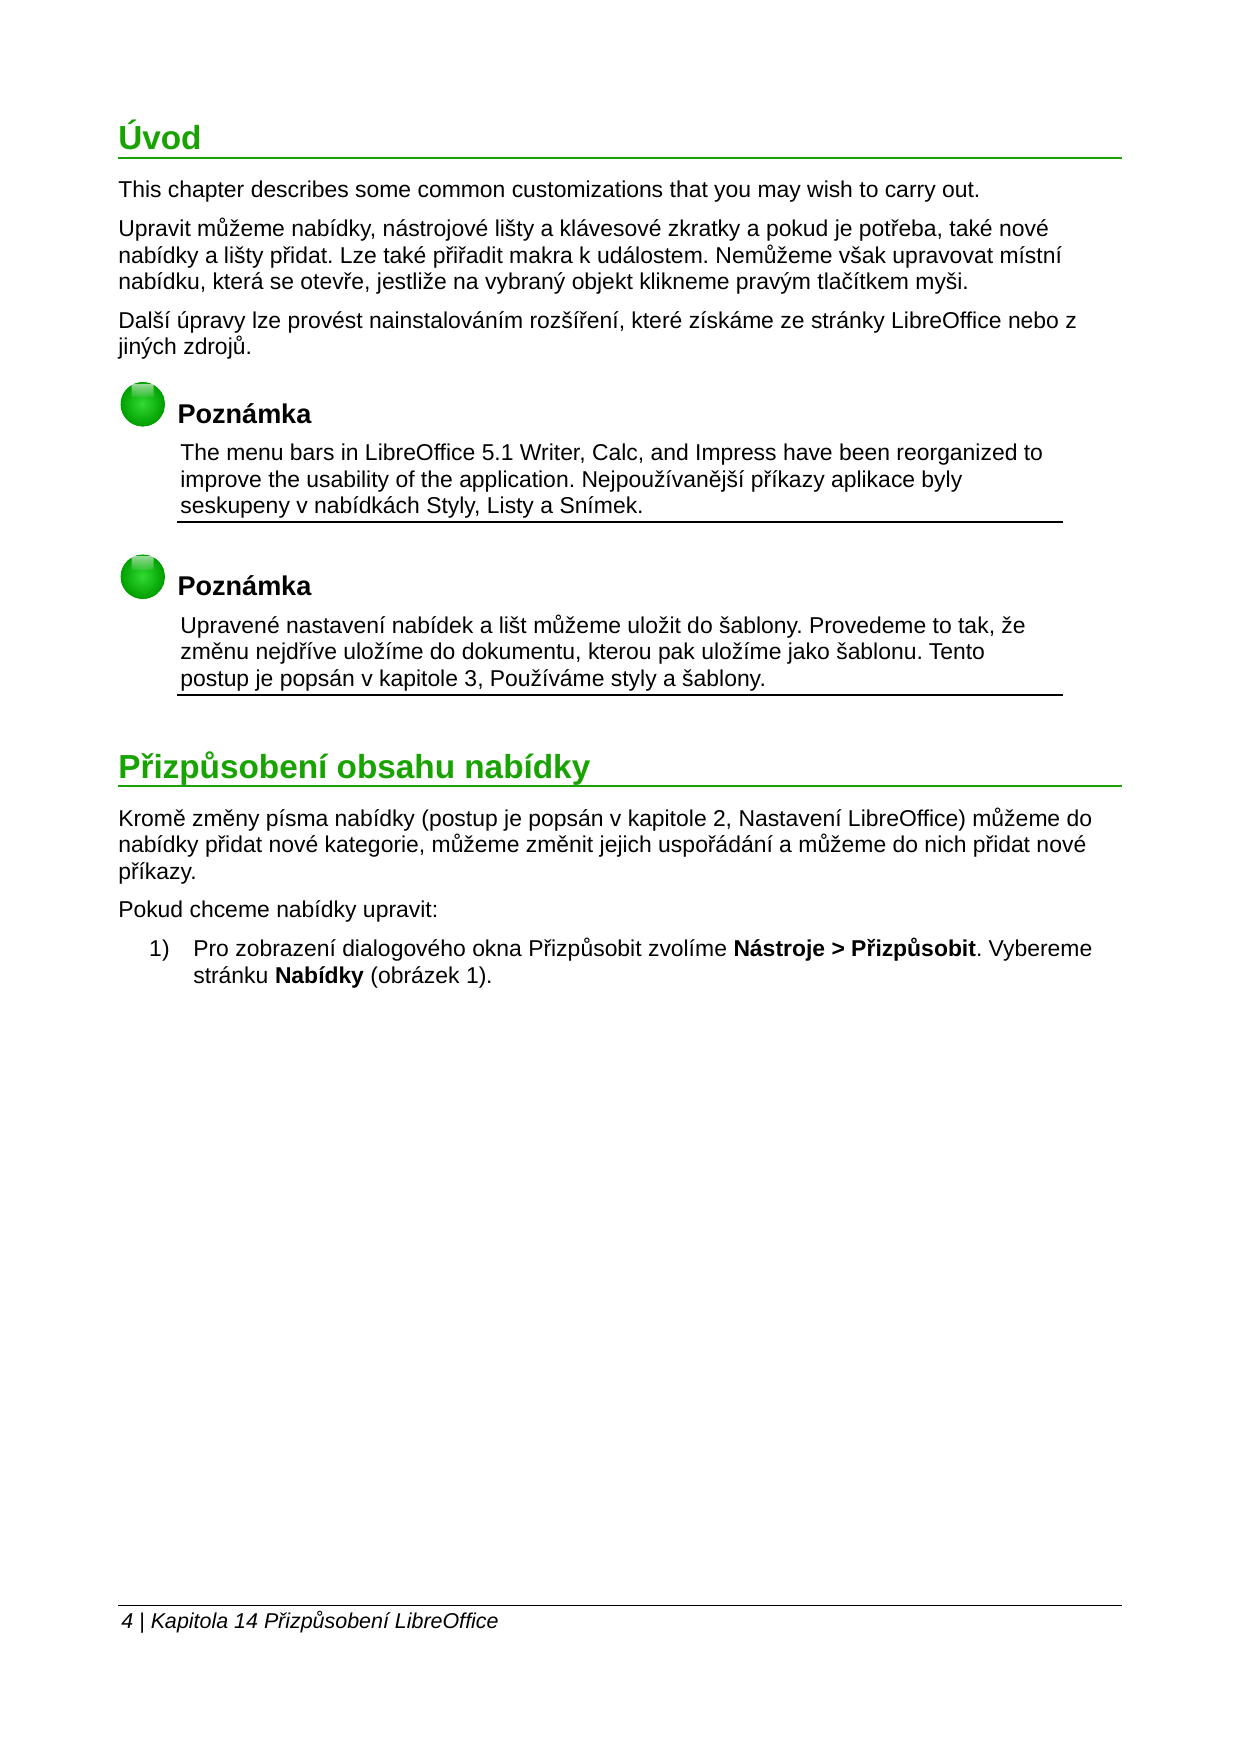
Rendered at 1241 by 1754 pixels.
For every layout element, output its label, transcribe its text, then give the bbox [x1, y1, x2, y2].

text Upravit můžeme nabídky, nástrojové lišty a klávesové zkratky a pokud je potřeba, také nové nabídky a lišty přidat. Lze také přiřadit makra k událostem. Nemůžeme však upravovat místní nabídku, která se otevře, jestliže na vybraný objekt klikneme pravým tlačítkem myši. [118, 215, 1122, 294]
list Pro zobrazení dialogového okna Přizpůsobit zvolíme Nástroje > Přizpůsobit. Vybereme stránku Nabídky (obrázek 1). [169, 935, 1122, 988]
text Upravené nastavení nabídek a lišt můžeme uložit do šablony. Provedeme to tak, že změnu nejdříve uložíme do dokumentu, kterou pak uložíme jako šablonu. Tento postup je popsán v kapitole 3, Používáme styly a šablony. [177, 609, 1063, 694]
text Kromě změny písma nabídky (postup je popsán v kapitole 2, Nastavení LibreOffice) můžeme do nabídky přidat nové kategorie, můžeme změnit jejich uspořádání a můžeme do nich přidat nové příkazy. [118, 805, 1122, 884]
subtitle Úvod [118, 118, 1122, 157]
text Další úpravy lze provést nainstalováním rozšíření, které získáme ze stránky LibreOffice nebo z jiných zdrojů. [118, 307, 1122, 359]
subtitle Přizpůsobení obsahu nabídky [118, 747, 1122, 785]
list Pokud chceme nabídky upravit: [118, 896, 1122, 923]
subtitle Poznámka [118, 552, 1122, 601]
subtitle Poznámka [118, 379, 1122, 429]
text This chapter describes some common customizations that you may wish to carry out. [118, 176, 1122, 203]
text The menu bars in LibreOffice 5.1 Writer, Calc, and Impress have been reorganized to improve the usability of the application. Nejpoužívanější příkazy aplikace byly seskupeny v nabídkách Styly, Listy a Snímek. [177, 436, 1063, 521]
